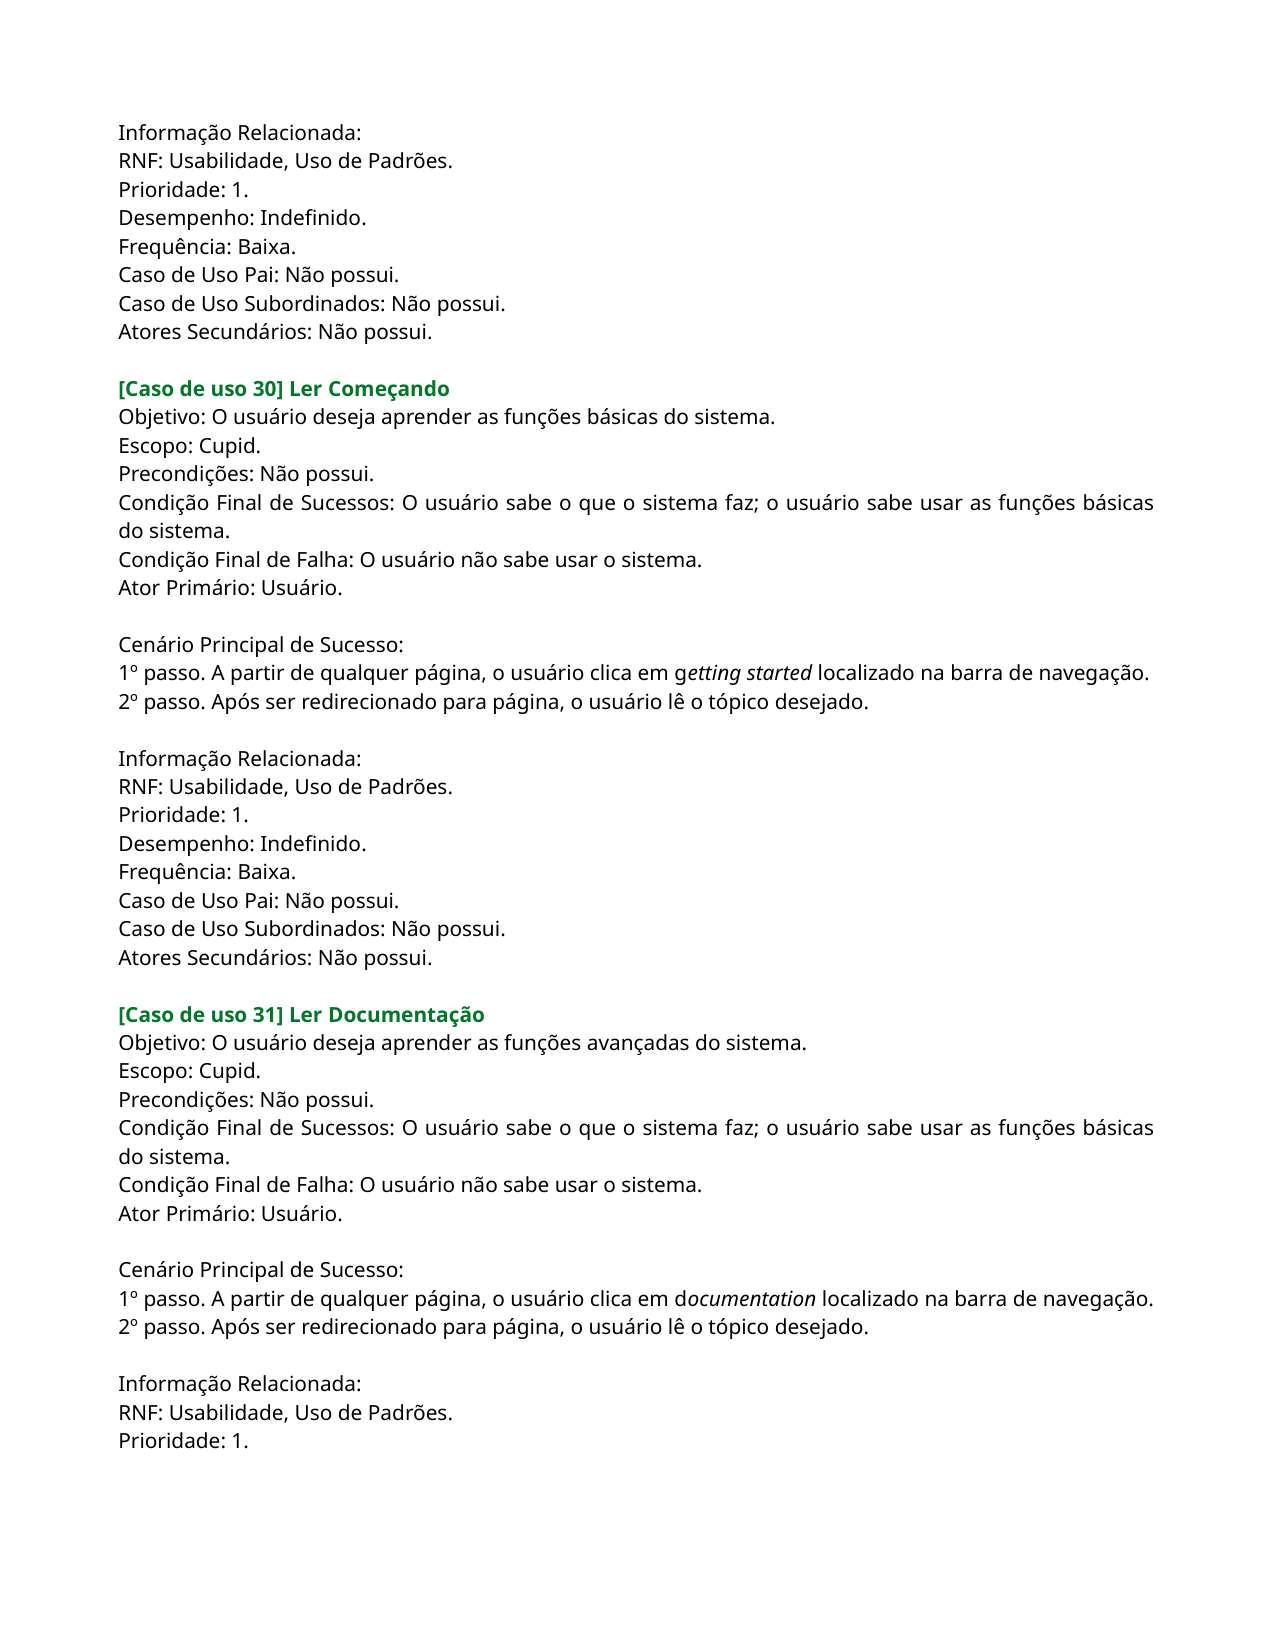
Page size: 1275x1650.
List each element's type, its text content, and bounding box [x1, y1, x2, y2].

text Desempenho: Indefinido. [118, 203, 1157, 232]
text Desempenho: Indefinido. [118, 829, 1157, 857]
text Condição Final de Falha: O usuário não sabe usar o sistema. [118, 1170, 1157, 1199]
text Condição Final de Falha: O usuário não sabe usar o sistema. [118, 545, 1157, 573]
text 2º passo. Após ser redirecionado para página, o usuário lê o tópico desejado. [118, 1312, 1157, 1341]
text Frequência: Baixa. [118, 857, 1157, 886]
text Informação Relacionada: [118, 1369, 1157, 1398]
text Condição Final de Sucessos: O usuário sabe o que o sistema faz; o usuário sabe usar as funções básicas do sistema. [118, 1113, 1157, 1170]
text Prioridade: 1. [118, 175, 1157, 203]
text Escopo: Cupid. [118, 1057, 1157, 1085]
text RNF: Usabilidade, Uso de Padrões. [118, 772, 1157, 801]
text Escopo: Cupid. [118, 431, 1157, 459]
text Ator Primário: Usuário. [118, 573, 1157, 602]
text Precondições: Não possui. [118, 459, 1157, 488]
text [Caso de uso 30] Ler Começando [118, 374, 1157, 402]
text Informação Relacionada: [118, 118, 1157, 147]
text [Caso de uso 31] Ler Documentação [118, 1000, 1157, 1028]
text Caso de Uso Pai: Não possui. [118, 886, 1157, 914]
text Cenário Principal de Sucesso: [118, 1256, 1157, 1284]
text 1º passo. A partir de qualquer página, o usuário clica em documentation localizado na barra de navegação. [118, 1284, 1157, 1312]
text RNF: Usabilidade, Uso de Padrões. [118, 1398, 1157, 1426]
text Caso de Uso Subordinados: Não possui. [118, 914, 1157, 943]
text Objetivo: O usuário deseja aprender as funções básicas do sistema. [118, 402, 1157, 431]
text Atores Secundários: Não possui. [118, 943, 1157, 971]
text Frequência: Baixa. [118, 232, 1157, 260]
text 2º passo. Após ser redirecionado para página, o usuário lê o tópico desejado. [118, 687, 1157, 715]
text Precondições: Não possui. [118, 1085, 1157, 1113]
text Informação Relacionada: [118, 744, 1157, 772]
text Prioridade: 1. [118, 801, 1157, 829]
text Condição Final de Sucessos: O usuário sabe o que o sistema faz; o usuário sabe usar as funções básicas do sistema. [118, 488, 1157, 545]
text Prioridade: 1. [118, 1426, 1157, 1455]
text Objetivo: O usuário deseja aprender as funções avançadas do sistema. [118, 1028, 1157, 1057]
text 1º passo. A partir de qualquer página, o usuário clica em getting started localizado na barra de navegação. [118, 658, 1157, 687]
text Caso de Uso Subordinados: Não possui. [118, 289, 1157, 317]
text RNF: Usabilidade, Uso de Padrões. [118, 147, 1157, 175]
text Cenário Principal de Sucesso: [118, 630, 1157, 658]
text Ator Primário: Usuário. [118, 1199, 1157, 1227]
text Atores Secundários: Não possui. [118, 317, 1157, 346]
text Caso de Uso Pai: Não possui. [118, 260, 1157, 289]
